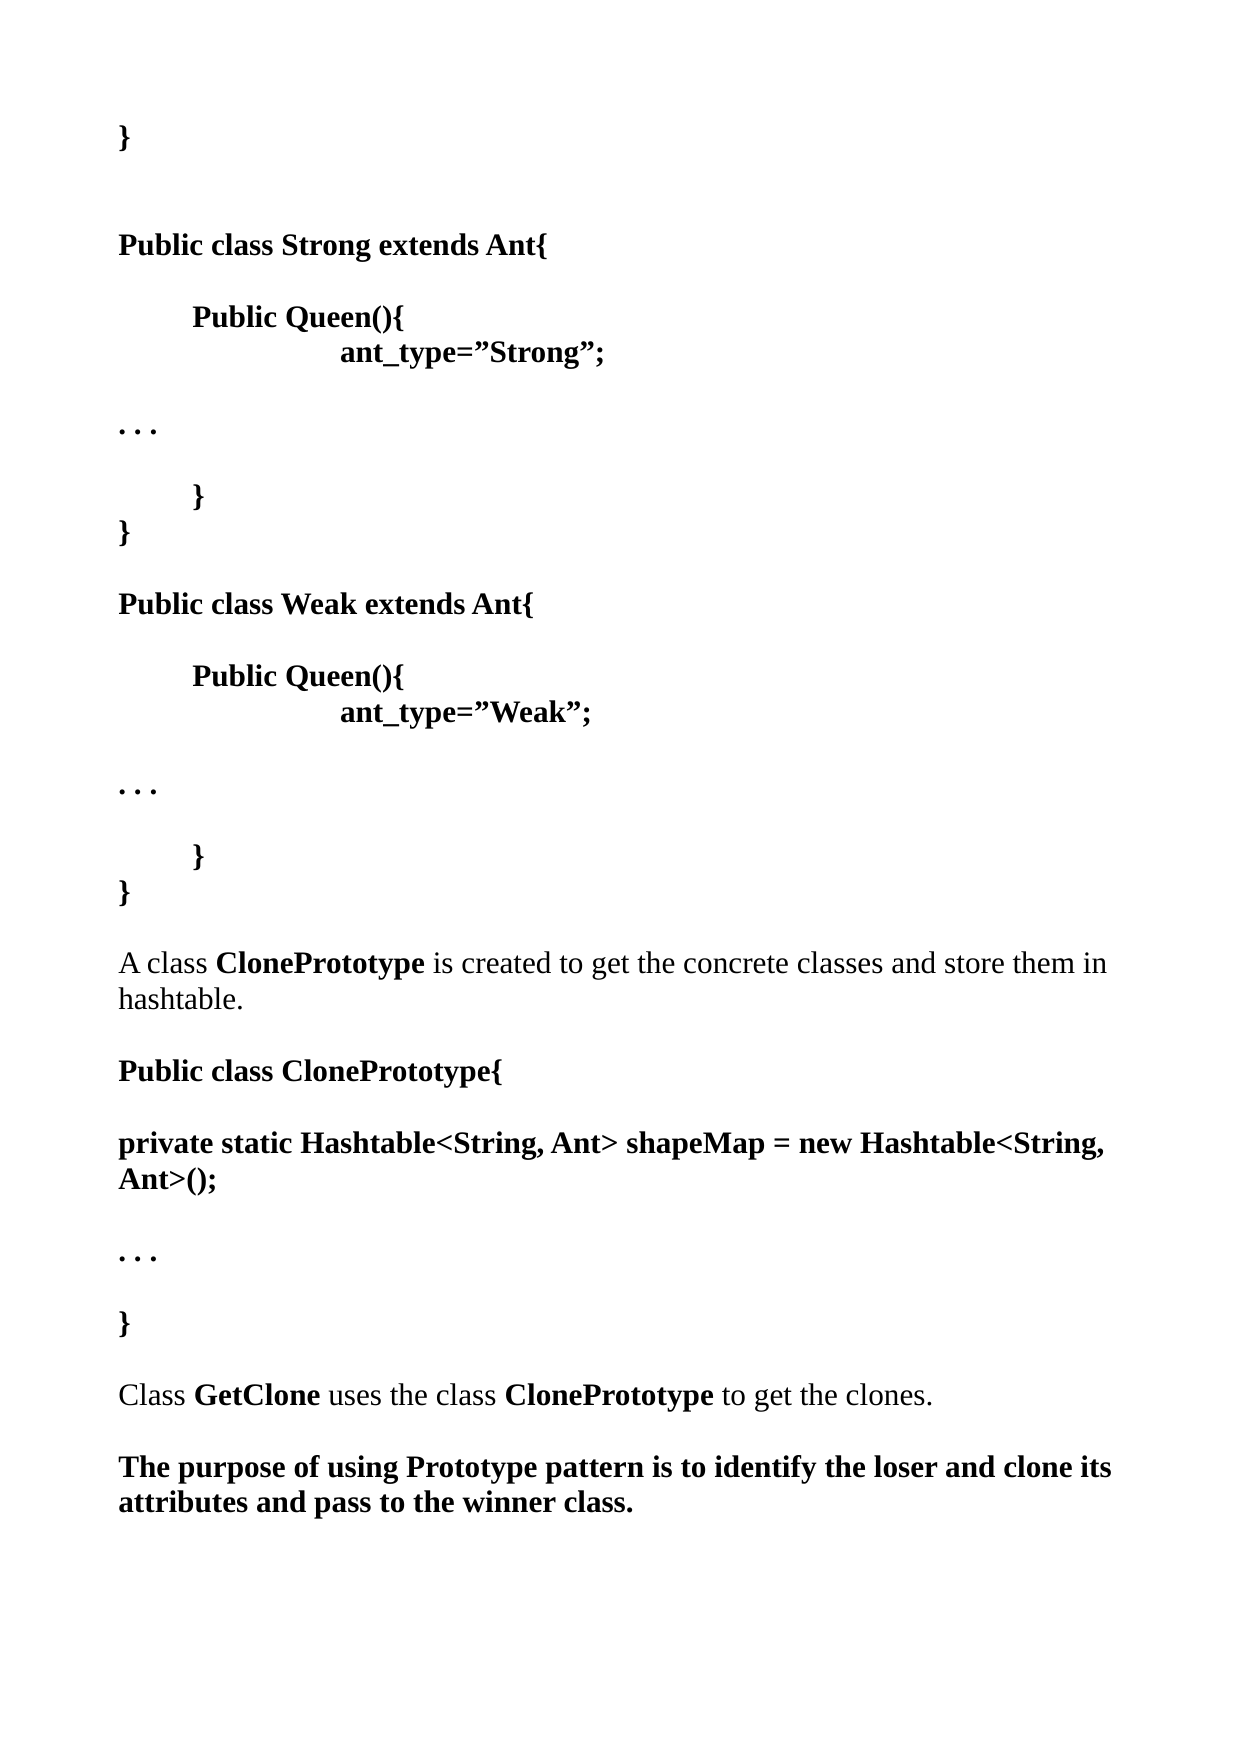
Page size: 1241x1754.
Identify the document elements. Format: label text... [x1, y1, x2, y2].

text Public class ClonePrototype{ [118, 1052, 1122, 1088]
text ant_type=”Weak”; [118, 693, 1122, 729]
text . . . [118, 406, 1122, 442]
text } [118, 837, 1122, 873]
text private static Hashtable<String, Ant> shapeMap = new Hashtable<String, Ant>(); [118, 1124, 1122, 1196]
text } [118, 513, 1122, 549]
text . . . [118, 765, 1122, 801]
text A class ClonePrototype is created to get the concrete classes and store them in hashtable. [118, 945, 1122, 1017]
text } [118, 477, 1122, 513]
text ant_type=”Strong”; [118, 334, 1122, 370]
text Public class Weak extends Ant{ [118, 585, 1122, 621]
text Public Queen(){ [118, 657, 1122, 693]
text } [118, 118, 1122, 154]
text Public class Strong extends Ant{ [118, 226, 1122, 262]
text . . . [118, 1232, 1122, 1268]
text Public Queen(){ [118, 298, 1122, 334]
text The purpose of using Prototype pattern is to identify the loser and clone its attributes and pass to the winner class. [118, 1448, 1122, 1520]
text } [118, 1304, 1122, 1340]
text } [118, 873, 1122, 909]
text Class GetClone uses the class ClonePrototype to get the clones. [118, 1376, 1122, 1412]
